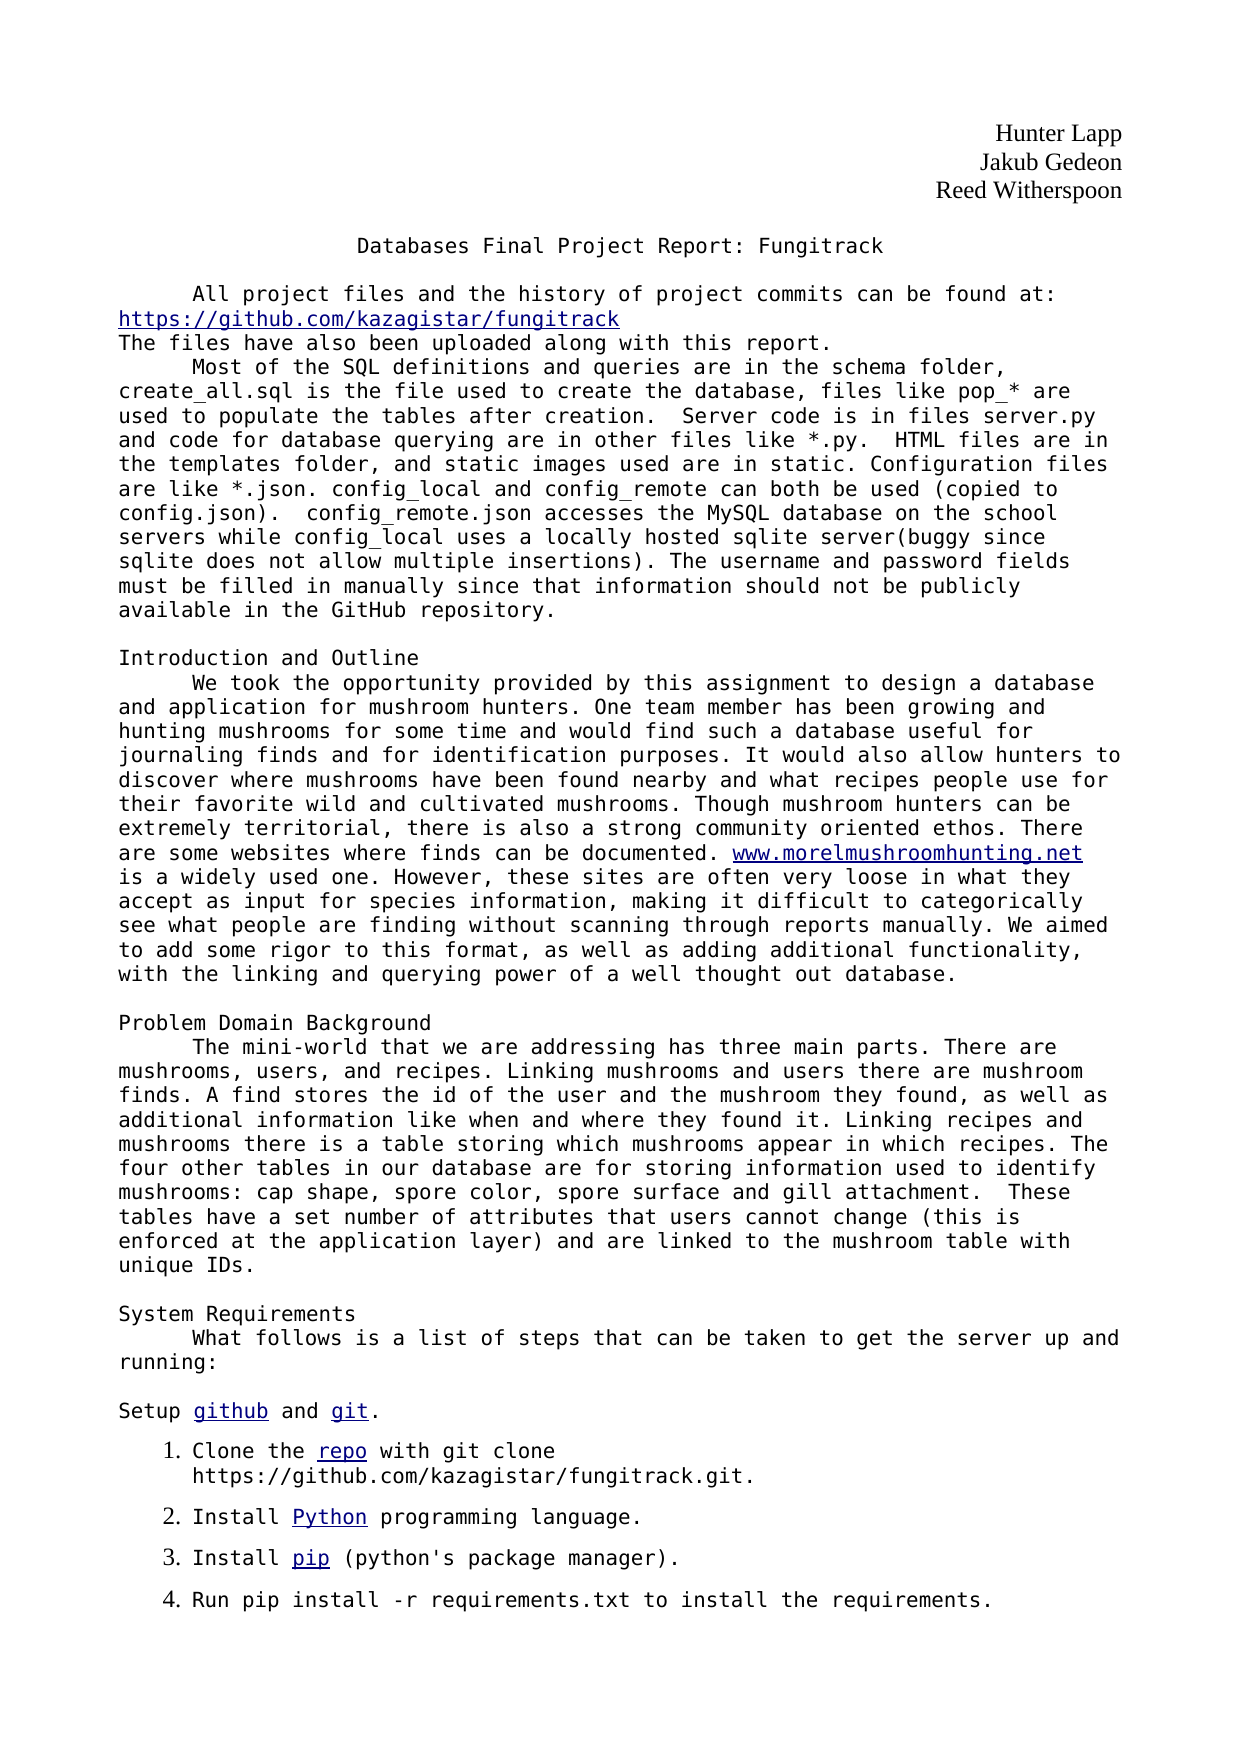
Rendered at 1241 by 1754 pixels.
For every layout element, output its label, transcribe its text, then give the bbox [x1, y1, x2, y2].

text Most of the SQL definitions and queries are in the schema folder, create_all.sql is the file used to create the database, files like pop_* are used to populate the tables after creation. Server code is in files server.py and code for database querying are in other files like *.py. HTML files are in the templates folder, and static images used are in static. Configuration files are like *.json. config_local and config_remote can both be used (copied to config.json). config_remote.json accesses the MySQL database on the school servers while config_local uses a locally hosted sqlite server(buggy since sqlite does not allow multiple insertions). The username and password fields must be filled in manually since that information should not be publicly available in the GitHub repository. [118, 355, 1122, 622]
text All project files and the history of project commits can be found at: https://github.com/kazagistar/fungitrack [118, 282, 1122, 331]
text Setup github and git. [118, 1399, 1122, 1423]
list Clone the repo with git clone https://github.com/kazagistar/fungitrack.git. [162, 1436, 1122, 1489]
text System Requirements [118, 1302, 1122, 1326]
text Introduction and Outline [118, 646, 1122, 671]
text We took the opportunity provided by this assignment to design a database and application for mushroom hunters. One team member has been growing and hunting mushrooms for some time and would find such a database useful for journaling finds and for identification purposes. It would also allow hunters to discover where mushrooms have been found nearby and what recipes people use for their favorite wild and cultivated mushrooms. Though mushroom hunters can be extremely territorial, there is also a strong community oriented ethos. There are some websites where finds can be documented. www.morelmushroomhunting.net [118, 671, 1122, 865]
list Install Python programming language. [162, 1501, 1122, 1530]
text What follows is a list of steps that can be taken to get the server up and running: [118, 1326, 1122, 1374]
text Databases Final Project Report: Fungitrack [118, 234, 1122, 258]
text is a widely used one. However, these sites are often very loose in what they accept as input for species information, making it difficult to categorically see what people are finding without scanning through reports manually. We aimed to add some rigor to this format, as well as adding additional functionality, with the linking and querying power of a well thought out database. [118, 865, 1122, 986]
text Problem Domain Background [118, 1011, 1122, 1035]
text The mini-world that we are addressing has three main parts. There are mushrooms, users, and recipes. Linking mushrooms and users there are mushroom finds. A find stores the id of the user and the mushroom they found, as well as additional information like when and where they found it. Linking recipes and mushrooms there is a table storing which mushrooms appear in which recipes. The four other tables in our database are for storing information used to identify mushrooms: cap shape, spore color, spore surface and gill attachment. These tables have a set number of attributes that users cannot change (this is enforced at the application layer) and are linked to the mushroom table with unique IDs. [118, 1035, 1122, 1277]
text The files have also been uploaded along with this report. [118, 331, 1122, 355]
list Run pip install -r requirements.txt to install the requirements. [162, 1584, 1122, 1612]
list Install pip (python's package manager). [162, 1542, 1122, 1571]
